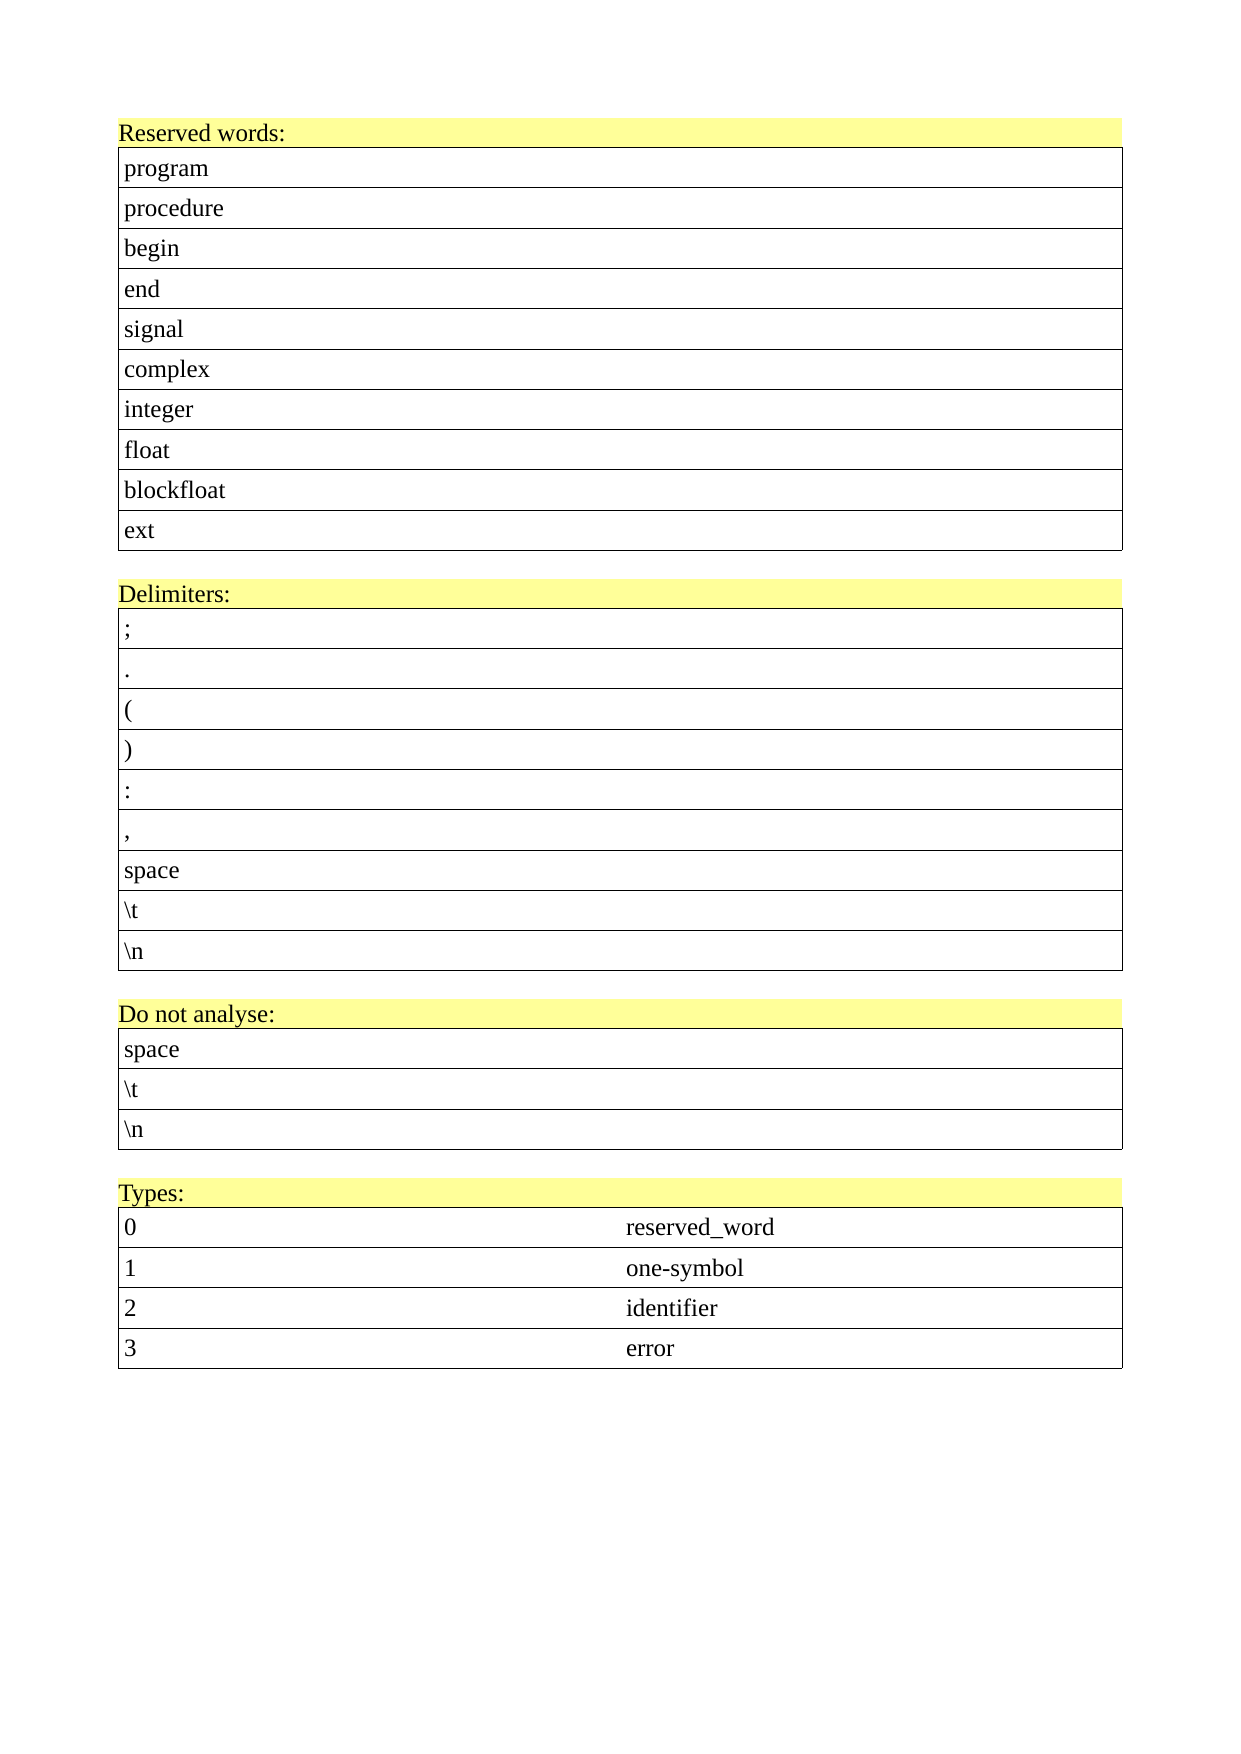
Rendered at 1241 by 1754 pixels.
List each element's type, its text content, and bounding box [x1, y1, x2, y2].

table_cell \n [119, 1110, 1122, 1149]
table_cell end [119, 269, 1122, 308]
table_header space [119, 1029, 1122, 1068]
table_cell ext [119, 511, 1122, 550]
table_header program [119, 148, 1122, 187]
text Do not analyse: [118, 999, 1122, 1028]
table_cell 1 [119, 1248, 620, 1287]
table_cell signal [119, 309, 1122, 348]
table_cell complex [119, 350, 1122, 389]
text Types: [118, 1178, 1122, 1207]
table_cell ( [119, 689, 1122, 728]
table_cell 3 [119, 1329, 620, 1368]
table_cell begin [119, 229, 1122, 268]
table_header reserved_word [620, 1208, 1122, 1247]
table_cell one-symbol [620, 1248, 1122, 1287]
table_cell blockfloat [119, 470, 1122, 510]
table_cell : [119, 770, 1122, 809]
table_header ; [119, 609, 1122, 648]
table_cell \n [119, 931, 1122, 970]
table_cell float [119, 430, 1122, 469]
text Delimiters: [118, 579, 1122, 608]
table_cell procedure [119, 188, 1122, 227]
table_cell , [119, 810, 1122, 849]
table_header 0 [119, 1208, 620, 1247]
table_cell error [620, 1329, 1122, 1368]
table_cell . [119, 649, 1122, 688]
table_cell identifier [620, 1288, 1122, 1327]
table_cell integer [119, 390, 1122, 429]
table_cell space [119, 851, 1122, 890]
table_cell \t [119, 1069, 1122, 1109]
table_cell 2 [119, 1288, 620, 1327]
text Reserved words: [118, 118, 1122, 147]
table_cell ) [119, 730, 1122, 769]
table_cell \t [119, 891, 1122, 930]
